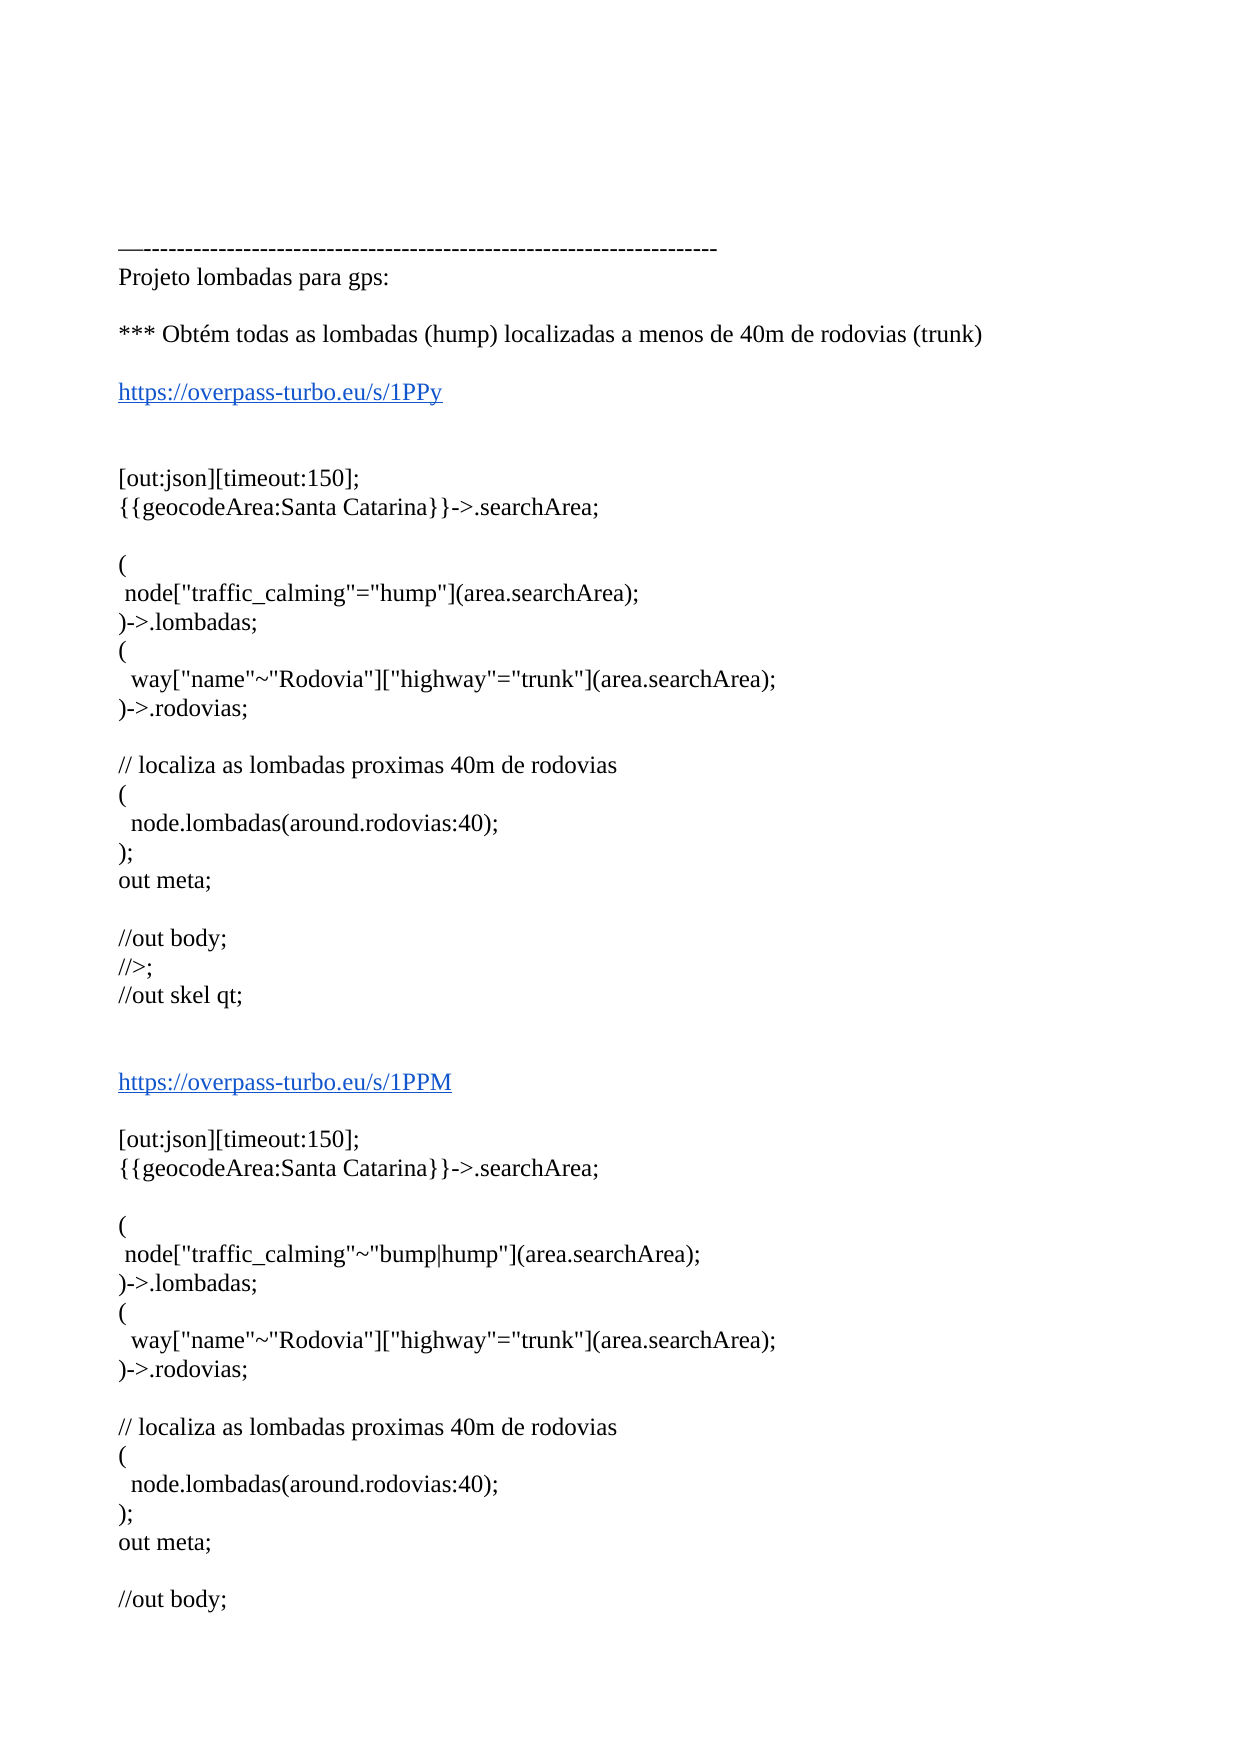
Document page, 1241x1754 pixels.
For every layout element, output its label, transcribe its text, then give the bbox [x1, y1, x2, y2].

text {{geocodeArea:Santa Catarina}}->.searchArea; [118, 1153, 1122, 1182]
text https://overpass-turbo.eu/s/1PPM [118, 1067, 1122, 1096]
text ); [118, 1498, 1122, 1527]
text ( [118, 1297, 1122, 1326]
text ( [118, 549, 1122, 578]
text ( [118, 779, 1122, 808]
text out meta; [118, 866, 1122, 894]
text //out body; [118, 1584, 1122, 1613]
text [out:json][timeout:150]; [118, 463, 1122, 492]
text )->.rodovias; [118, 1354, 1122, 1383]
text out meta; [118, 1527, 1122, 1556]
text node["traffic_calming"="hump"](area.searchArea); [118, 578, 1122, 607]
text {{geocodeArea:Santa Catarina}}->.searchArea; [118, 492, 1122, 521]
text )->.rodovias; [118, 693, 1122, 722]
text )->.lombadas; [118, 607, 1122, 636]
text [out:json][timeout:150]; [118, 1124, 1122, 1153]
text )->.lombadas; [118, 1268, 1122, 1297]
text way["name"~"Rodovia"]["highway"="trunk"](area.searchArea); [118, 664, 1122, 693]
text ); [118, 837, 1122, 866]
text // localiza as lombadas proximas 40m de rodovias [118, 1412, 1122, 1441]
text ( [118, 636, 1122, 664]
text node.lombadas(around.rodovias:40); [118, 808, 1122, 837]
text //out body; [118, 923, 1122, 952]
text https://overpass-turbo.eu/s/1PPy [118, 377, 1122, 406]
text ( [118, 1441, 1122, 1469]
text way["name"~"Rodovia"]["highway"="trunk"](area.searchArea); [118, 1326, 1122, 1354]
text *** Obtém todas as lombadas (hump) localizadas a menos de 40m de rodovias (trunk) [118, 319, 1122, 348]
text // localiza as lombadas proximas 40m de rodovias [118, 751, 1122, 779]
text node["traffic_calming"~"bump|hump"](area.searchArea); [118, 1239, 1122, 1268]
text ( [118, 1211, 1122, 1239]
text //>; [118, 952, 1122, 981]
text node.lombadas(around.rodovias:40); [118, 1469, 1122, 1498]
text //out skel qt; [118, 981, 1122, 1009]
text Projeto lombadas para gps: [118, 262, 1122, 291]
text —--------------------------------------------------------------------- [118, 233, 1122, 262]
